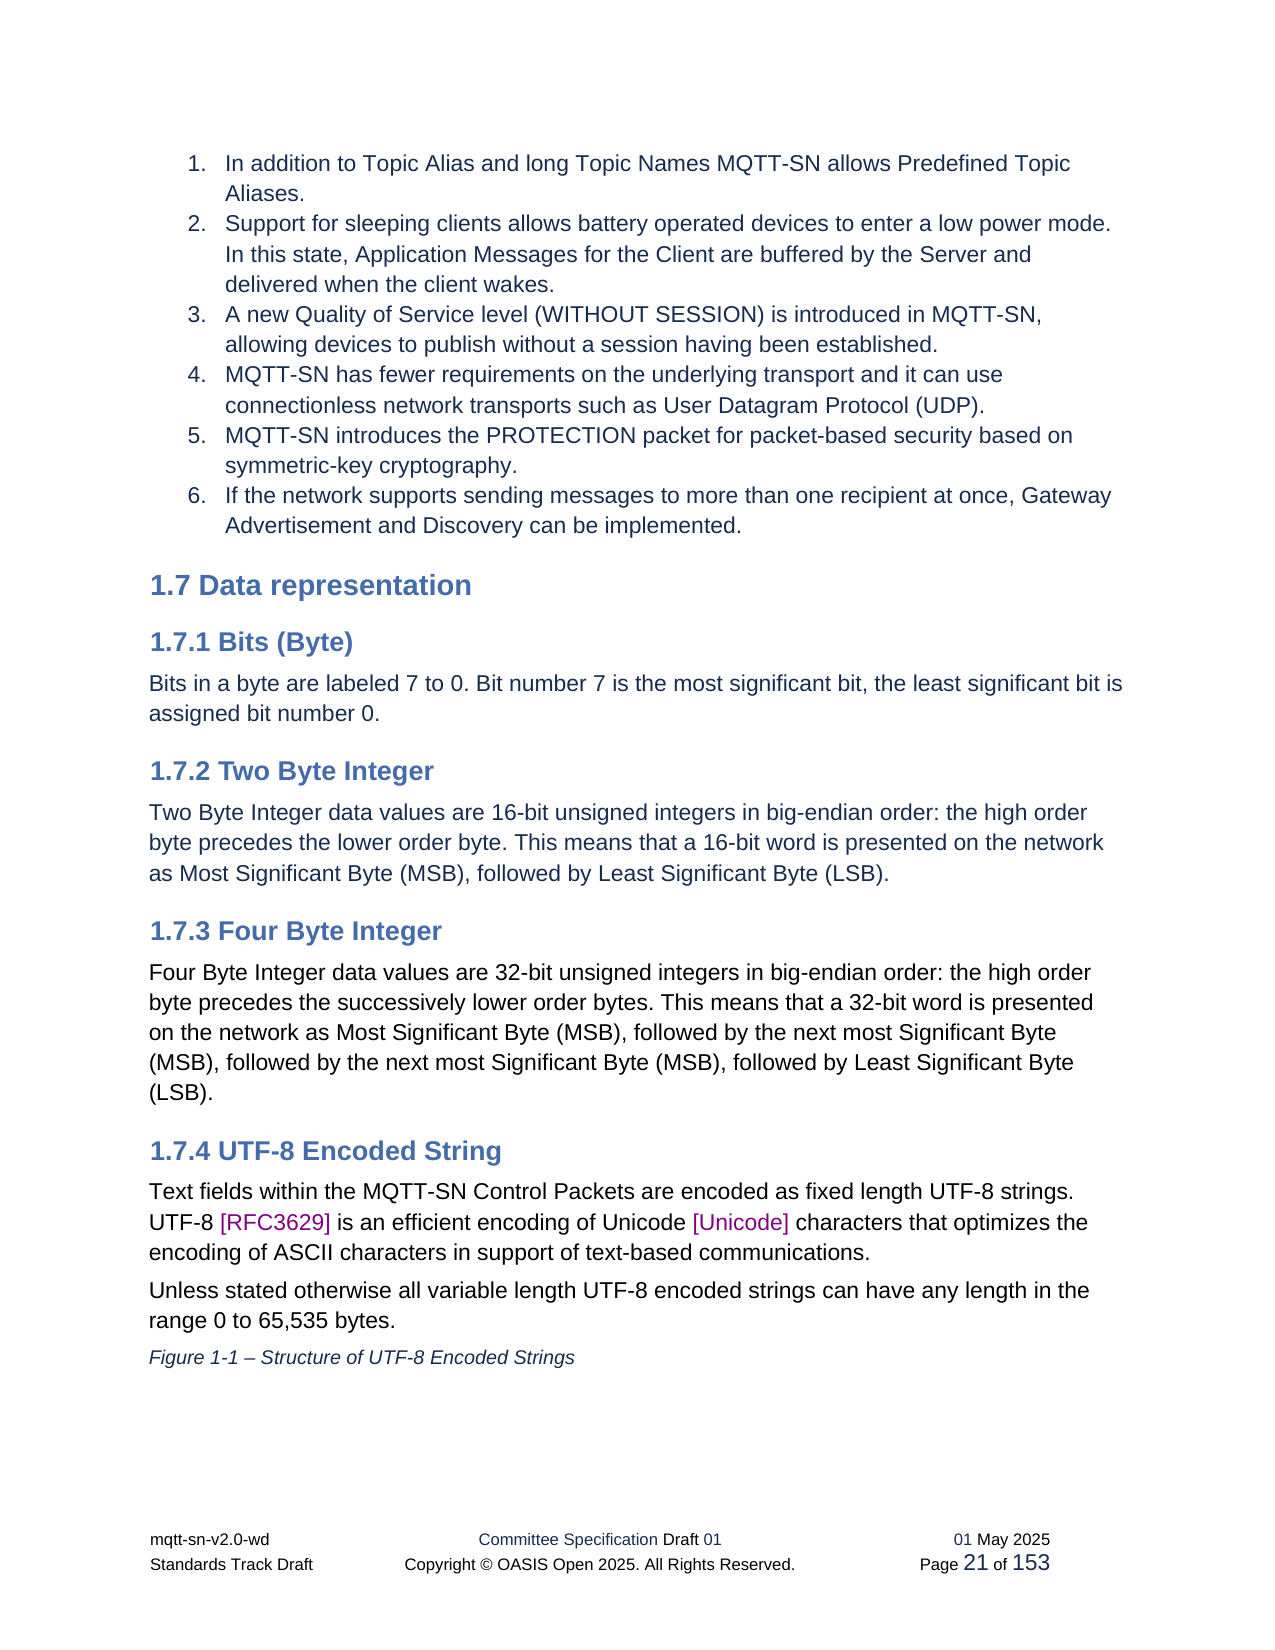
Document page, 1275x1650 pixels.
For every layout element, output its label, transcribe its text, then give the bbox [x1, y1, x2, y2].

text Bits in a byte are labeled 7 to 0. Bit number 7 is the most significant bit, the least significant bit is assigned bit number 0. [148, 670, 1124, 727]
text Unless stated otherwise all variable length UTF-8 encoded strings can have any length in the range 0 to 65,535 bytes. [148, 1277, 1124, 1334]
subtitle 1.7.4 UTF-8 Encoded String [150, 1134, 1124, 1166]
list In addition to Topic Alias and long Topic Names MQTT-SN allows Predefined Topic Aliases. [187, 150, 1124, 207]
subtitle 1.7 Data representation [150, 568, 1124, 601]
list MQTT-SN introduces the PROTECTION packet for packet-based security based on symmetric-key cryptography. [187, 422, 1124, 478]
list MQTT-SN has fewer requirements on the underlying transport and it can use connectionless network transports such as User Datagram Protocol (UDP). [187, 361, 1124, 418]
subtitle 1.7.3 Four Byte Integer [150, 915, 1124, 946]
list A new Quality of Service level (WITHOUT SESSION) is introduced in MQTT-SN, allowing devices to publish without a session having been established. [187, 301, 1124, 358]
list Support for sleeping clients allows battery operated devices to enter a low power mode. In this state, Application Messages for the Client are buffered by the Server and delivered when the client wakes. [187, 210, 1124, 297]
text Two Byte Integer data values are 16-bit unsigned integers in big-endian order: the high order byte precedes the lower order byte. This means that a 16-bit word is presented on the network as Most Significant Byte (MSB), followed by Least Significant Byte (LSB). [148, 799, 1124, 886]
list If the network supports sending messages to more than one recipient at once, Gateway Advertisement and Discovery can be implemented. [187, 482, 1124, 539]
text Figure 1-1 – Structure of UTF-8 Encoded Strings [148, 1346, 1124, 1369]
text Text fields within the MQTT-SN Control Packets are encoded as fixed length UTF-8 strings. UTF-8 [RFC3629] is an efficient encoding of Unicode [Unicode] characters that optimizes the encoding of ASCII characters in support of text-based communications. [148, 1178, 1124, 1265]
text Four Byte Integer data values are 32-bit unsigned integers in big-endian order: the high order byte precedes the successively lower order bytes. This means that a 32-bit word is presented on the network as Most Significant Byte (MSB), followed by the next most Significant Byte (MSB), followed by the next most Significant Byte (MSB), followed by Least Significant Byte (LSB). [148, 958, 1124, 1106]
subtitle 1.7.2 Two Byte Integer [150, 755, 1124, 787]
subtitle 1.7.1 Bits (Byte) [150, 626, 1124, 657]
